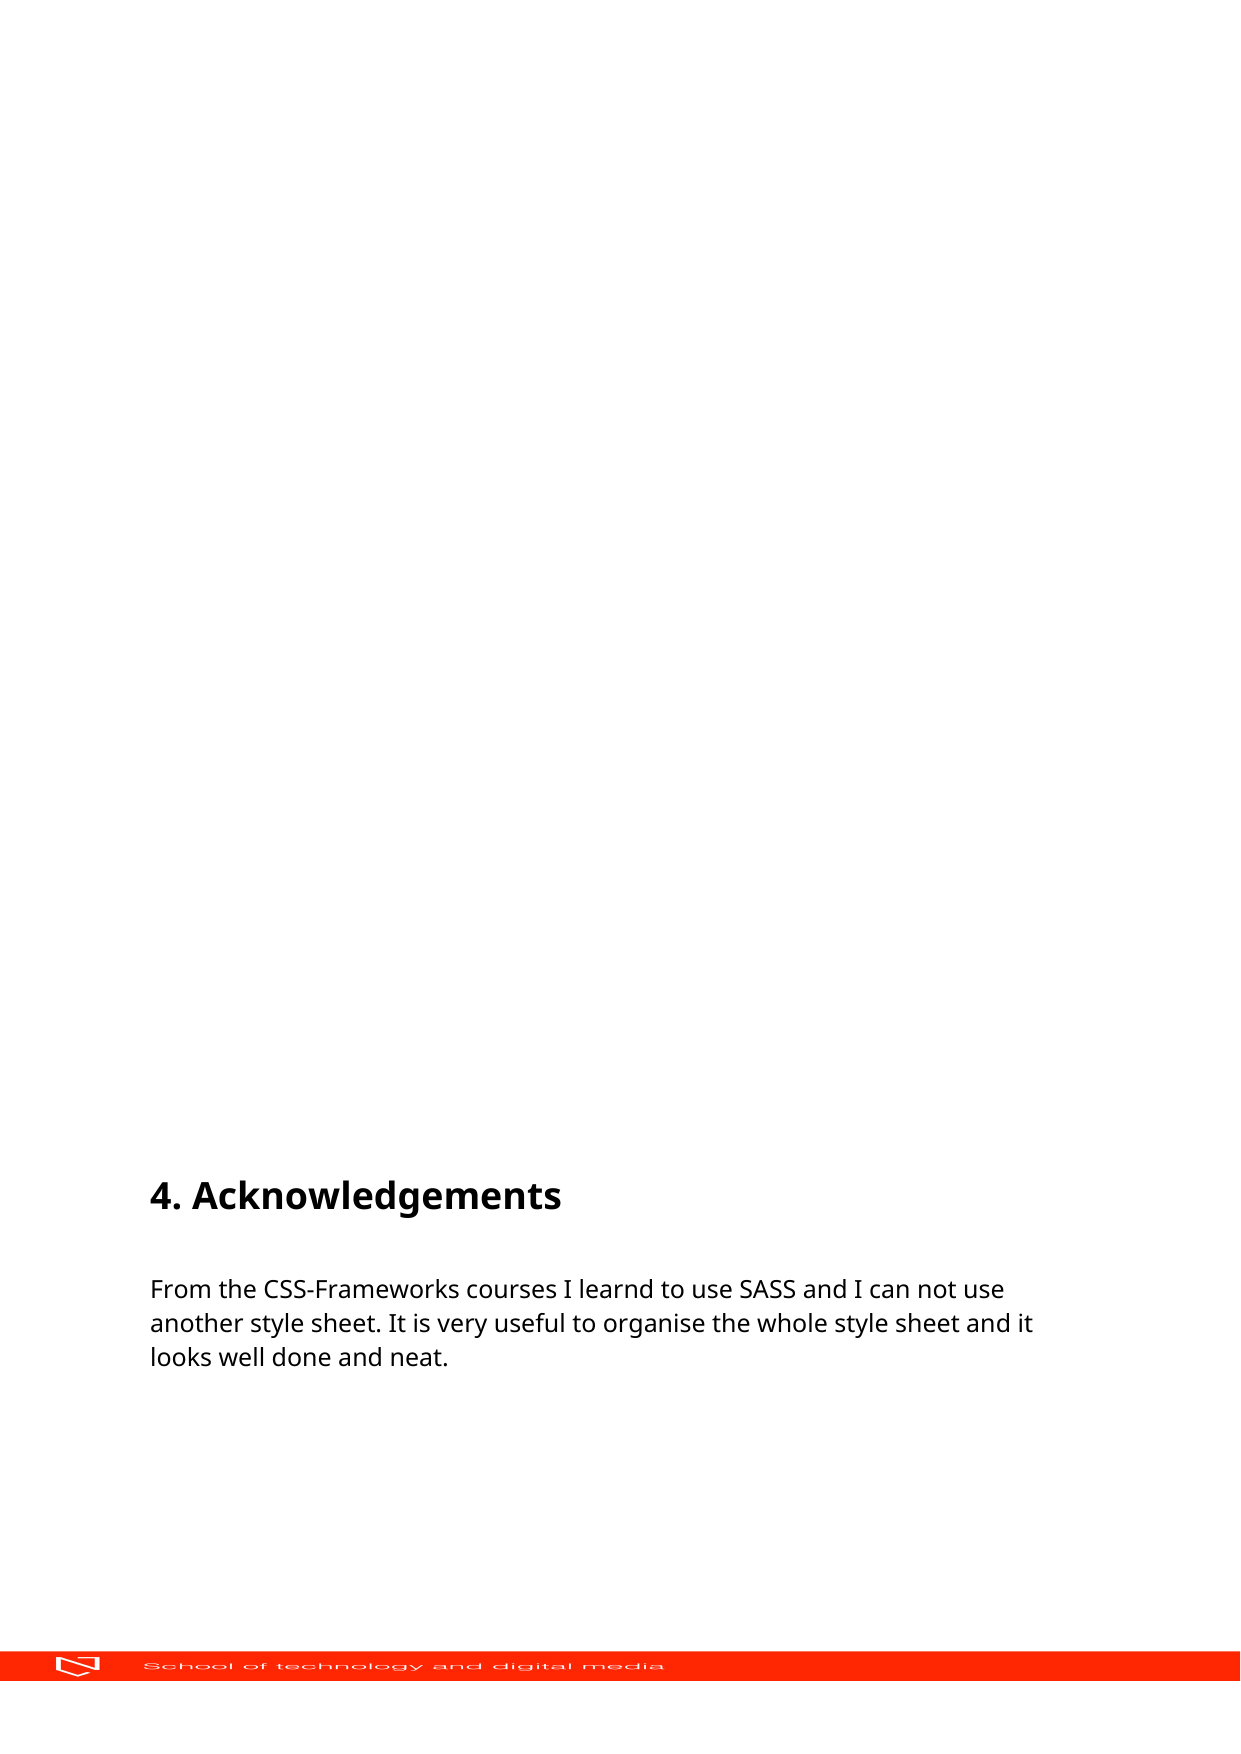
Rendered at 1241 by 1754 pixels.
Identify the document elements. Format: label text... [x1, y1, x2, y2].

subtitle 4. Acknowledgements [150, 1169, 1090, 1220]
text From the CSS-Frameworks courses I learnd to use SASS and I can not use another style sheet. It is very useful to organise the whole style sheet and it looks well done and neat. [150, 1271, 1090, 1373]
picture [0, 1649, 1241, 1681]
